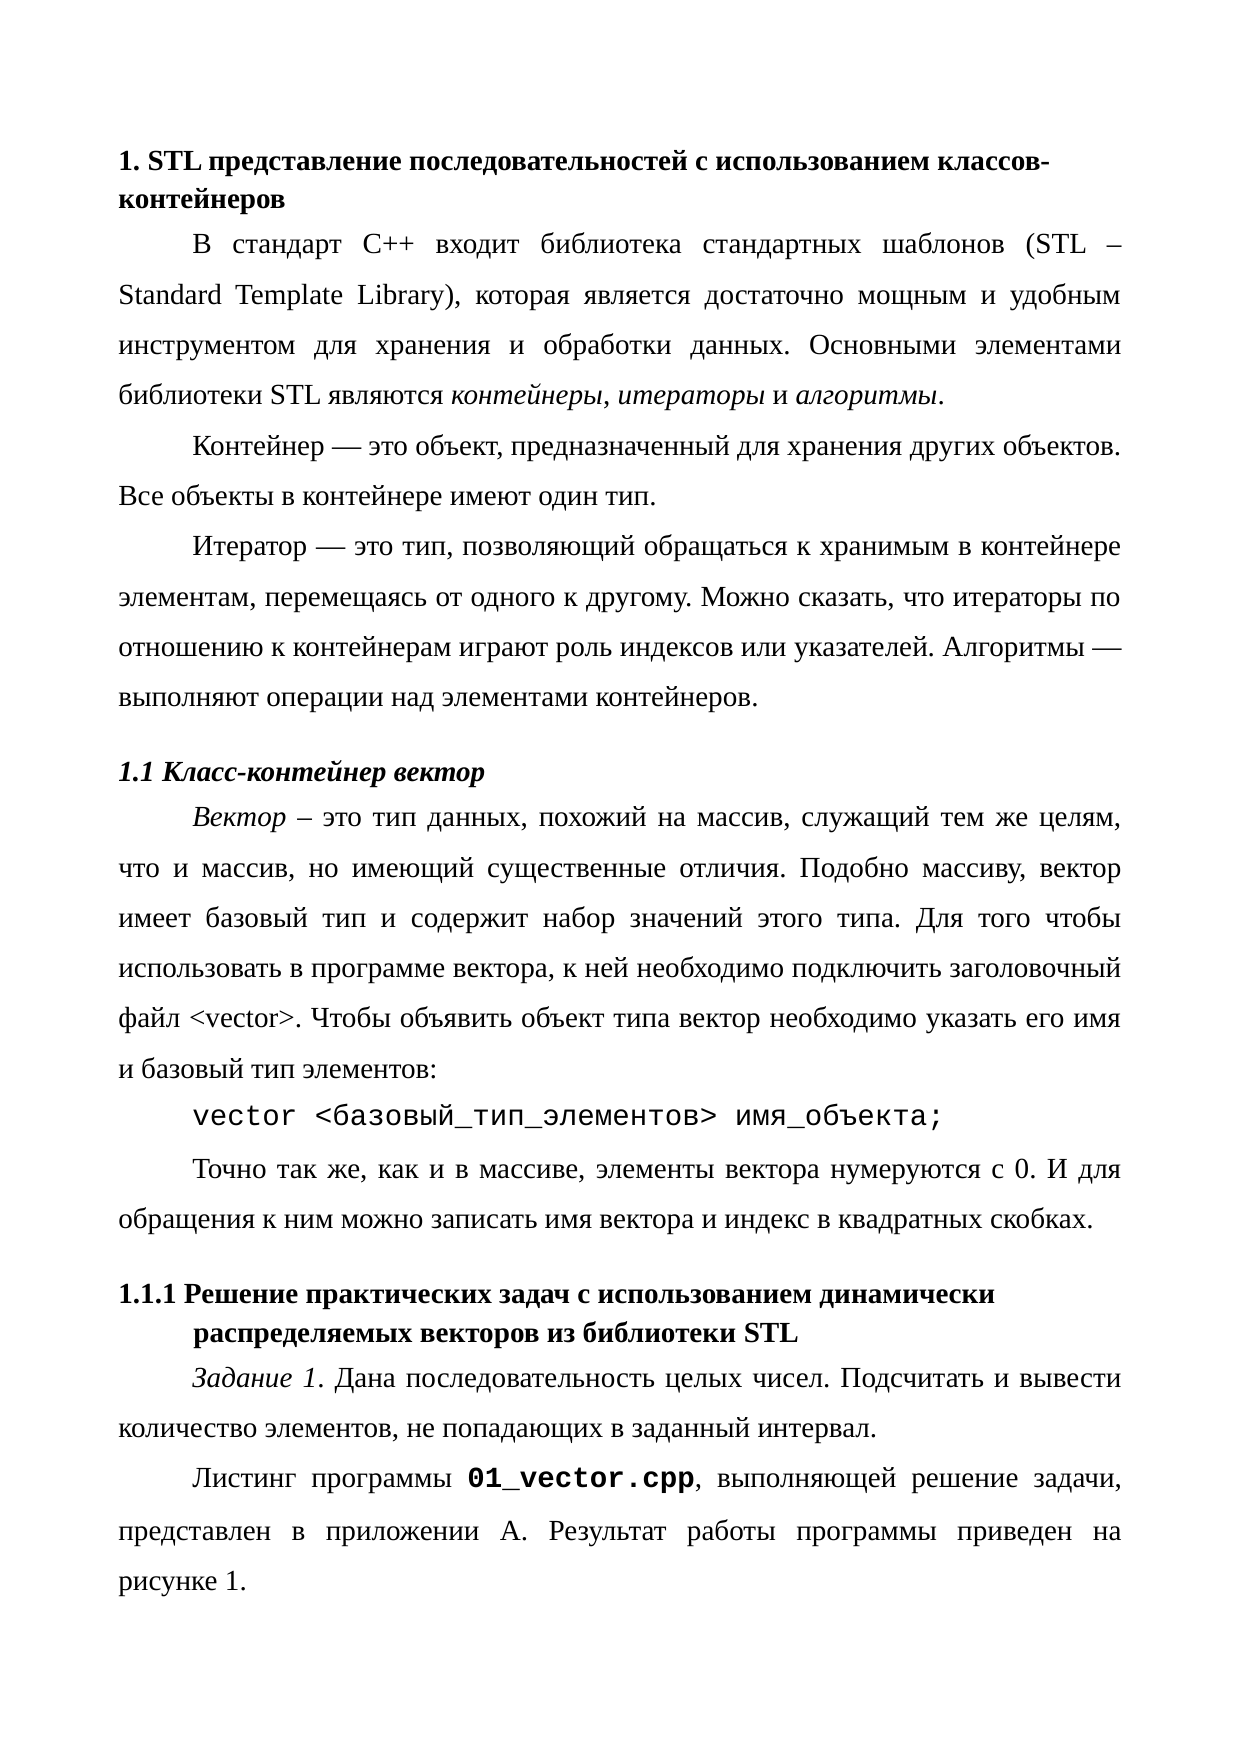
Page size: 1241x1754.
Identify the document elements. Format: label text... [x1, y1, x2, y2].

text Вектор – это тип данных, похожий на массив, служащий тем же целям, что и массив, но имеющий существенные отличия. Подобно массиву, вектор имеет базовый тип и содержит набор значений этого типа. Для того чтобы использовать в программе вектора, к ней необходимо подключить заголовочный файл <vector>. Чтобы объявить объект типа вектор необходимо указать его имя и базовый тип элементов: [118, 799, 1122, 1084]
text vector <базовый_тип_элементов> имя_объекта; [118, 1101, 1122, 1134]
text Контейнер — это объект, предназначенный для хранения других объектов. Все объекты в контейнере имеют один тип. [118, 428, 1122, 512]
subtitle 1.1 Класс-контейнер вектор [118, 754, 1122, 788]
subtitle 1.1.1 Решение практических задач с использованием динамически распределяемых векторов из библиотеки STL [118, 1276, 1122, 1348]
text Листинг программы 01_vector.cpp, выполняющей решение задачи, представлен в приложении А. Результат работы программы приведен на рисунке 1. [118, 1460, 1122, 1597]
text Задание 1. Дана последовательность целых чисел. Подсчитать и вывести количество элементов, не попадающих в заданный интервал. [118, 1360, 1122, 1443]
text Итератор — это тип, позволяющий обращаться к хранимым в контейнере элементам, перемещаясь от одного к другому. Можно сказать, что итераторы по отношению к контейнерам играют роль индексов или указателей. Алгоритмы — выполняют операции над элементами контейнеров. [118, 528, 1122, 713]
subtitle 1. STL представление последовательностей с использованием классов-контейнеров [118, 143, 1122, 215]
text В стандарт C++ входит библиотека стандартных шаблонов (STL – Standard Template Library), которая является достаточно мощным и удобным инструментом для хранения и обработки данных. Основными элементами библиотеки STL являются контейнеры, итераторы и алгоритмы. [118, 226, 1122, 411]
text Точно так же, как и в массиве, элементы вектора нумеруются с 0. И для обращения к ним можно записать имя вектора и индекс в квадратных скобках. [118, 1151, 1122, 1234]
